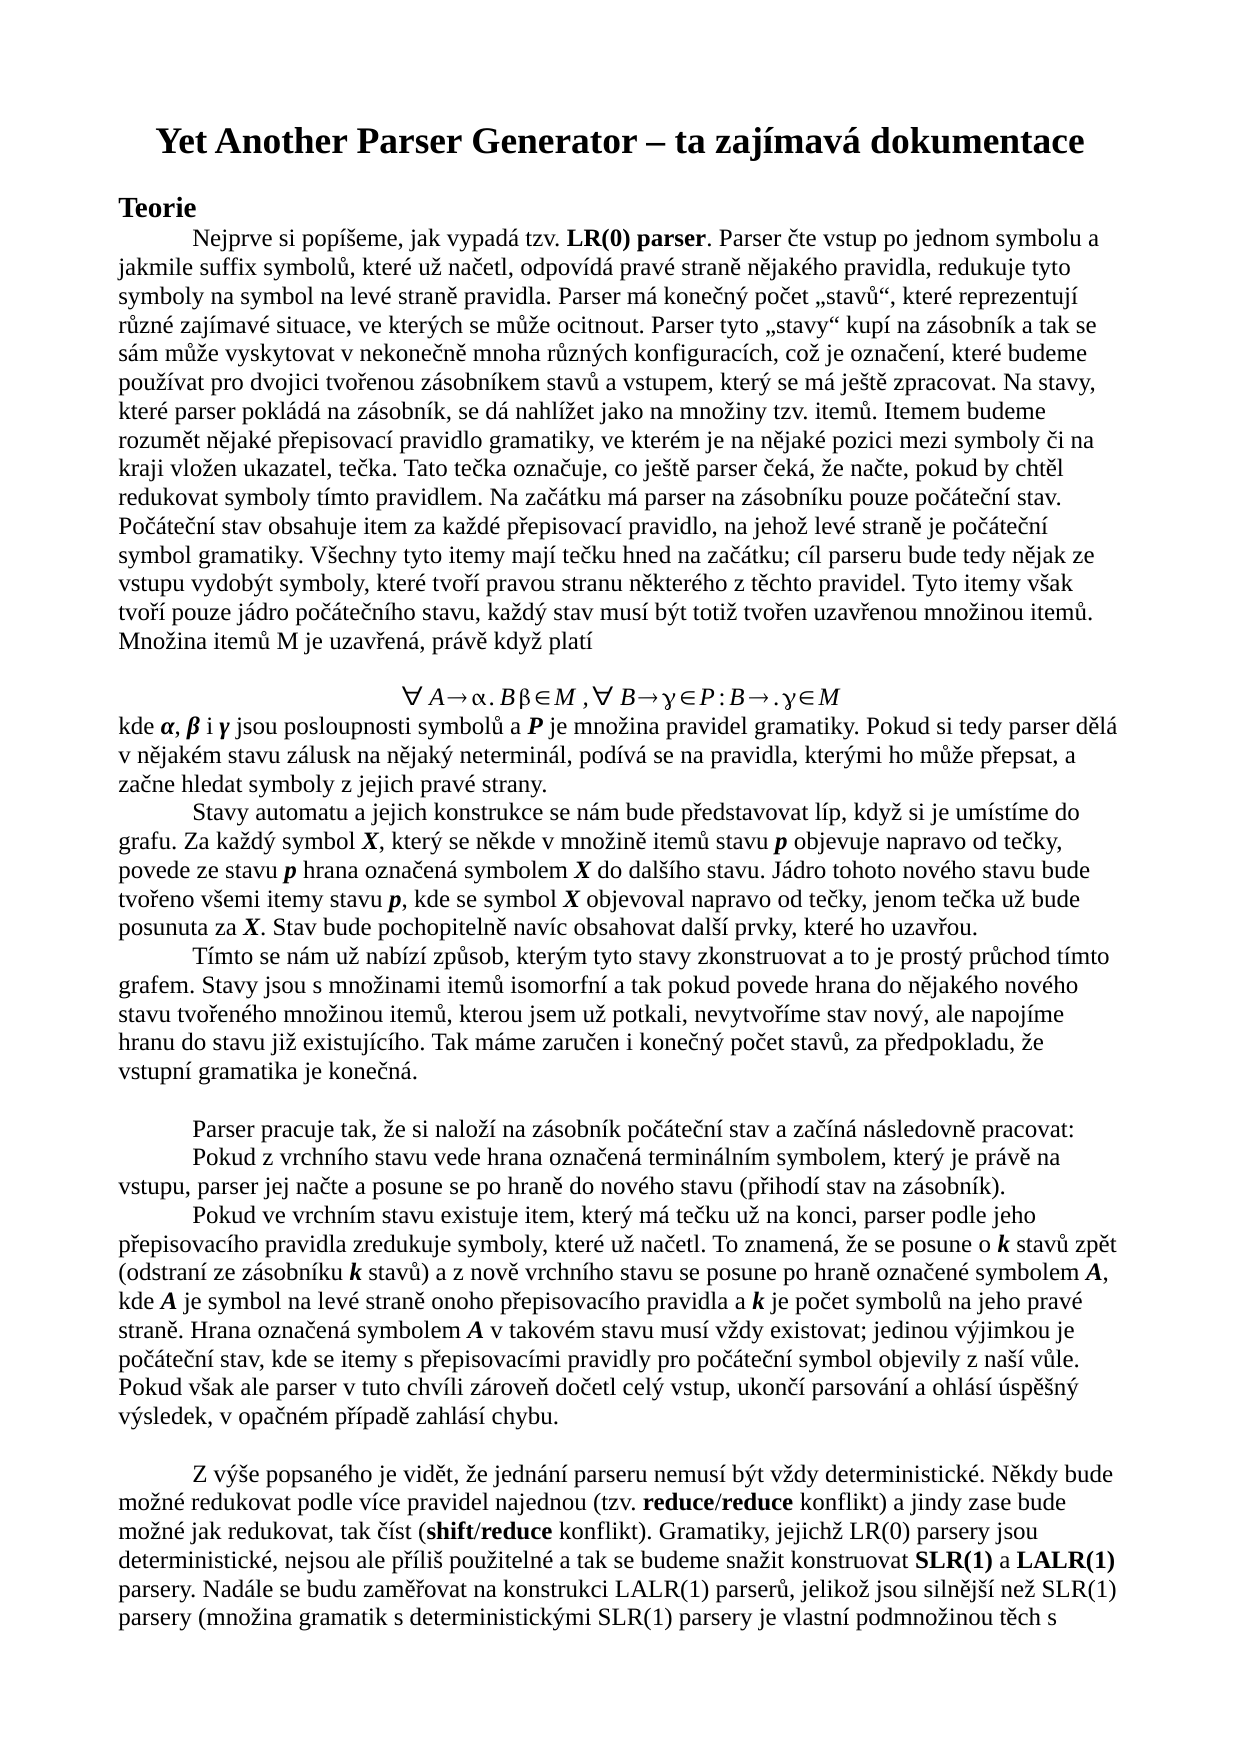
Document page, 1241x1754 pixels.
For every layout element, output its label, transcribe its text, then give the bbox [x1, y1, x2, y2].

text kde α, β i γ jsou posloupnosti symbolů a P je množina pravidel gramatiky. Pokud si tedy parser dělá v nějakém stavu zálusk na nějaký neterminál, podívá se na pravidla, kterými ho může přepsat, a začne hledat symboly z jejich pravé strany. [118, 711, 1122, 797]
text Parser pracuje tak, že si naloží na zásobník počáteční stav a začíná následovně pracovat: [118, 1114, 1122, 1142]
text Z výše popsaného je vidět, že jednání parseru nemusí být vždy deterministické. Někdy bude možné redukovat podle více pravidel najednou (tzv. reduce/reduce konflikt) a jindy zase bude možné jak redukovat, tak číst (shift/reduce konflikt). Gramatiky, jejichž LR(0) parsery jsou deterministické, nejsou ale příliš použitelné a tak se budeme snažit konstruovat SLR(1) a LALR(1) parsery. Nadále se budu zaměřovat na konstrukci LALR(1) parserů, jelikož jsou silnější než SLR(1) parsery (množina gramatik s deterministickými SLR(1) parsery je vlastní podmnožinou těch s [118, 1459, 1122, 1631]
text Pokud z vrchního stavu vede hrana označená terminálním symbolem, který je právě na vstupu, parser jej načte a posune se po hraně do nového stavu (přihodí stav na zásobník). [118, 1142, 1122, 1200]
text Tímto se nám už nabízí způsob, kterým tyto stavy zkonstruovat a to je prostý průchod tímto grafem. Stavy jsou s množinami itemů isomorfní a tak pokud povede hrana do nějakého nového stavu tvořeného množinou itemů, kterou jsem už potkali, nevytvoříme stav nový, ale napojíme hranu do stavu již existujícího. Tak máme zaručen i konečný počet stavů, za předpokladu, že vstupní gramatika je konečná. [118, 941, 1122, 1085]
text Pokud ve vrchním stavu existuje item, který má tečku už na konci, parser podle jeho přepisovacího pravidla zredukuje symboly, které už načetl. To znamená, že se posune o k stavů zpět (odstraní ze zásobníku k stavů) a z nově vrchního stavu se posune po hraně označené symbolem A, kde A je symbol na levé straně onoho přepisovacího pravidla a k je počet symbolů na jeho pravé straně. Hrana označená symbolem A v takovém stavu musí vždy existovat; jedinou výjimkou je počáteční stav, kde se itemy s přepisovacími pravidly pro počáteční symbol objevily z naší vůle. Pokud však ale parser v tuto chvíli zároveň dočetl celý vstup, ukončí parsování a ohlásí úspěšný výsledek, v opačném případě zahlásí chybu. [118, 1200, 1122, 1430]
text Stavy automatu a jejich konstrukce se nám bude představovat líp, když si je umístíme do grafu. Za každý symbol X, který se někde v množině itemů stavu p objevuje napravo od tečky, povede ze stavu p hrana označená symbolem X do dalšího stavu. Jádro tohoto nového stavu bude tvořeno všemi itemy stavu p, kde se symbol X objevoval napravo od tečky, jenom tečka už bude posunuta za X. Stav bude pochopitelně navíc obsahovat další prvky, které ho uzavřou. [118, 797, 1122, 941]
text Yet Another Parser Generator – ta zajímavá dokumentace [118, 118, 1122, 161]
text Nejprve si popíšeme, jak vypadá tzv. LR(0) parser. Parser čte vstup po jednom symbolu a jakmile suffix symbolů, které už načetl, odpovídá pravé straně nějakého pravidla, redukuje tyto symboly na symbol na levé straně pravidla. Parser má konečný počet „stavů“, které reprezentují různé zajímavé situace, ve kterých se může ocitnout. Parser tyto „stavy“ kupí na zásobník a tak se sám může vyskytovat v nekonečně mnoha různých konfiguracích, což je označení, které budeme používat pro dvojici tvořenou zásobníkem stavů a vstupem, který se má ještě zpracovat. Na stavy, které parser pokládá na zásobník, se dá nahlížet jako na množiny tzv. itemů. Itemem budeme rozumět nějaké přepisovací pravidlo gramatiky, ve kterém je na nějaké pozici mezi symboly či na kraji vložen ukazatel, tečka. Tato tečka označuje, co ještě parser čeká, že načte, pokud by chtěl redukovat symboly tímto pravidlem. Na začátku má parser na zásobníku pouze počáteční stav. Počáteční stav obsahuje item za každé přepisovací pravidlo, na jehož levé straně je počáteční symbol gramatiky. Všechny tyto itemy mají tečku hned na začátku; cíl parseru bude tedy nějak ze vstupu vydobýt symboly, které tvoří pravou stranu některého z těchto pravidel. Tyto itemy však tvoří pouze jádro počátečního stavu, každý stav musí být totiž tvořen uzavřenou množinou itemů. Množina itemů M je uzavřená, právě když platí [118, 223, 1122, 655]
text Teorie [118, 190, 1122, 223]
